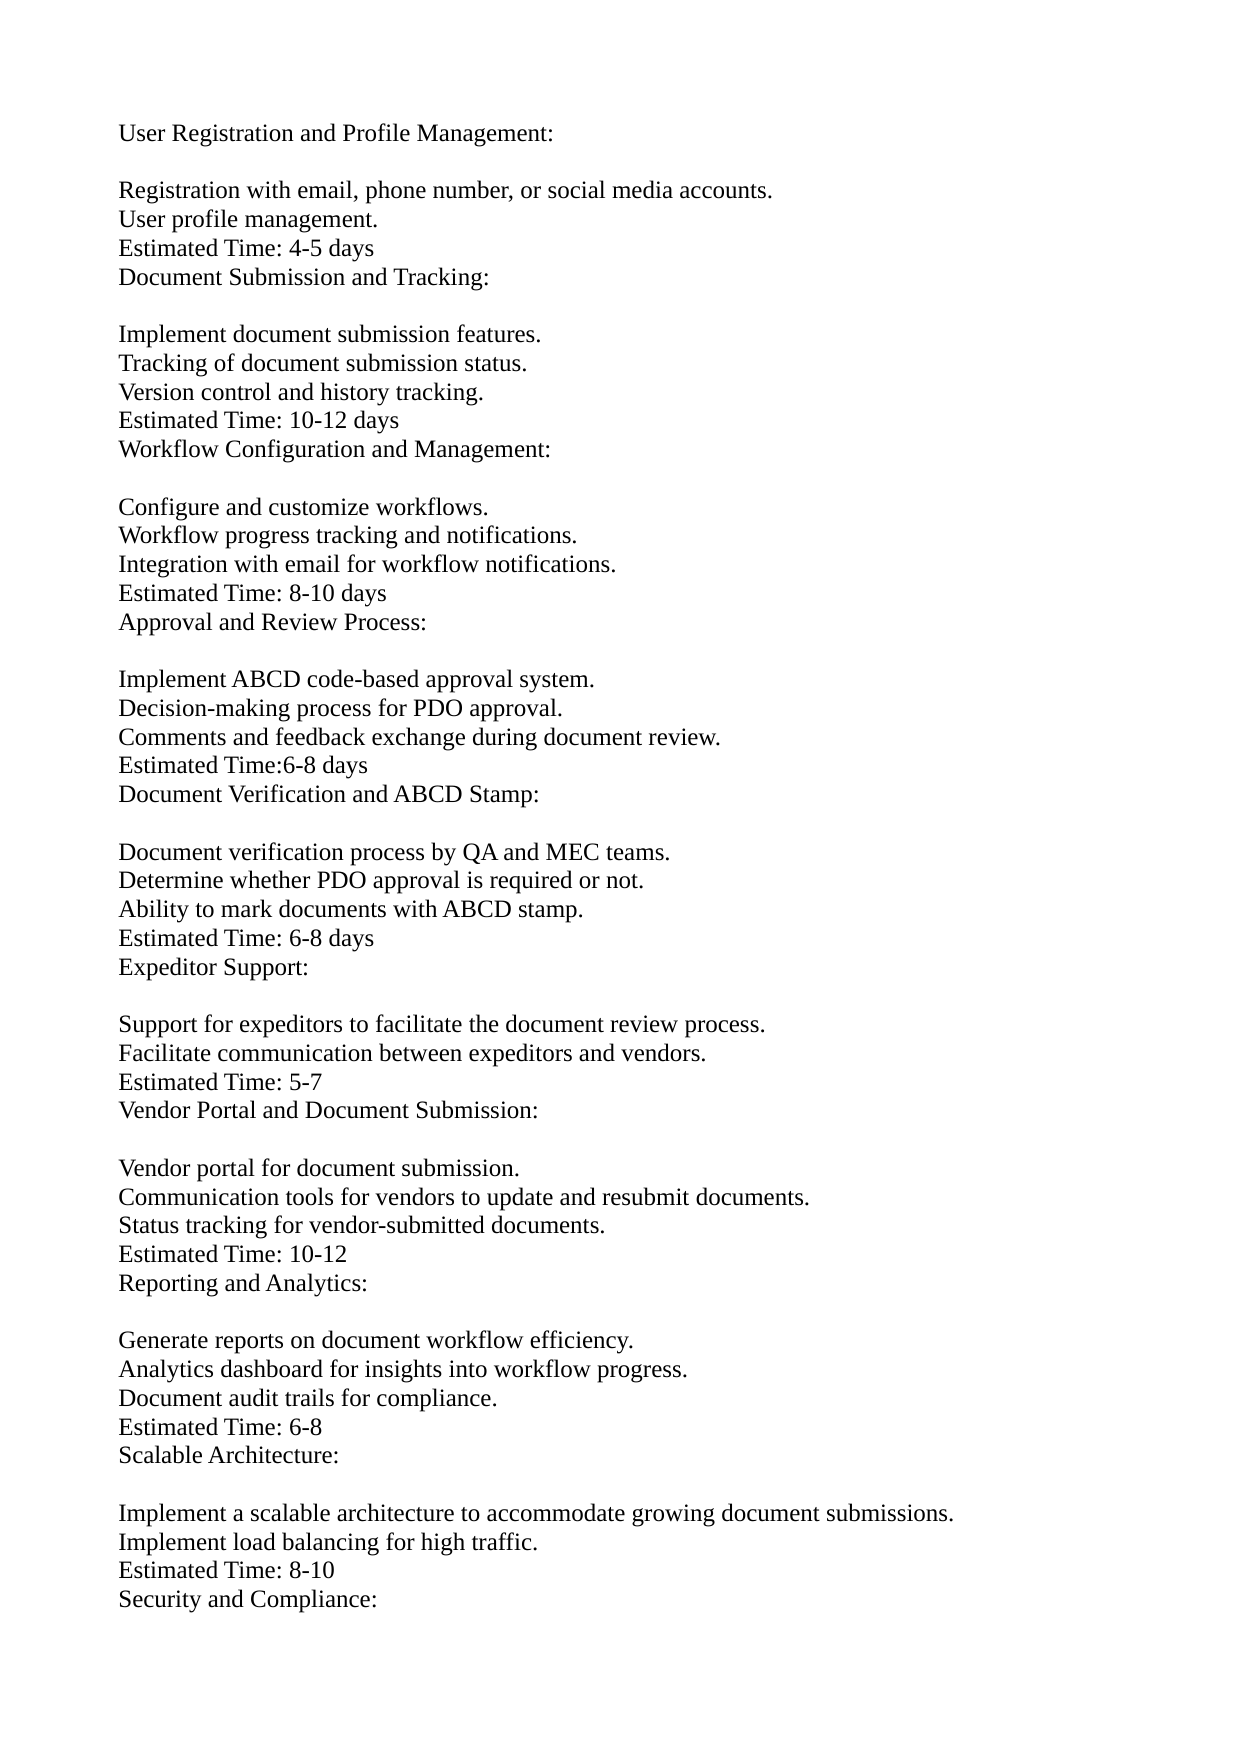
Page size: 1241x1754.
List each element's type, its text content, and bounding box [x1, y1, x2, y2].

text Vendor portal for document submission. [118, 1153, 1122, 1182]
text Vendor Portal and Document Submission: [118, 1096, 1122, 1124]
text Analytics dashboard for insights into workflow progress. [118, 1354, 1122, 1383]
text Implement ABCD code-based approval system. [118, 664, 1122, 693]
text Version control and history tracking. [118, 377, 1122, 406]
text Estimated Time: 6-8 [118, 1412, 1122, 1441]
text Ability to mark documents with ABCD stamp. [118, 894, 1122, 923]
text Tracking of document submission status. [118, 348, 1122, 377]
text Status tracking for vendor-submitted documents. [118, 1211, 1122, 1239]
text Document verification process by QA and MEC teams. [118, 837, 1122, 866]
text Workflow progress tracking and notifications. [118, 521, 1122, 549]
text Document Verification and ABCD Stamp: [118, 779, 1122, 808]
text Estimated Time: 5-7 [118, 1067, 1122, 1096]
text Estimated Time:6-8 days [118, 751, 1122, 779]
text Security and Compliance: [118, 1584, 1122, 1613]
text Document audit trails for compliance. [118, 1383, 1122, 1412]
text Integration with email for workflow notifications. [118, 549, 1122, 578]
text Reporting and Analytics: [118, 1268, 1122, 1297]
text Generate reports on document workflow efficiency. [118, 1326, 1122, 1354]
text Estimated Time: 8-10 days [118, 578, 1122, 607]
text User profile management. [118, 204, 1122, 233]
text Estimated Time: 4-5 days [118, 233, 1122, 262]
text Scalable Architecture: [118, 1441, 1122, 1469]
text Implement a scalable architecture to accommodate growing document submissions. [118, 1498, 1122, 1527]
text Document Submission and Tracking: [118, 262, 1122, 291]
text Support for expeditors to facilitate the document review process. [118, 1009, 1122, 1038]
text Expeditor Support: [118, 952, 1122, 981]
text Comments and feedback exchange during document review. [118, 722, 1122, 751]
text Decision-making process for PDO approval. [118, 693, 1122, 722]
text Estimated Time: 10-12 [118, 1239, 1122, 1268]
text Workflow Configuration and Management: [118, 434, 1122, 463]
text Estimated Time: 10-12 days [118, 406, 1122, 434]
text Communication tools for vendors to update and resubmit documents. [118, 1182, 1122, 1211]
text Implement document submission features. [118, 319, 1122, 348]
text Approval and Review Process: [118, 607, 1122, 636]
text Estimated Time: 8-10 [118, 1556, 1122, 1584]
text Registration with email, phone number, or social media accounts. [118, 176, 1122, 204]
text Determine whether PDO approval is required or not. [118, 866, 1122, 894]
text Facilitate communication between expeditors and vendors. [118, 1038, 1122, 1067]
text Estimated Time: 6-8 days [118, 923, 1122, 952]
text Implement load balancing for high traffic. [118, 1527, 1122, 1556]
text Configure and customize workflows. [118, 492, 1122, 521]
text User Registration and Profile Management: [118, 118, 1122, 147]
